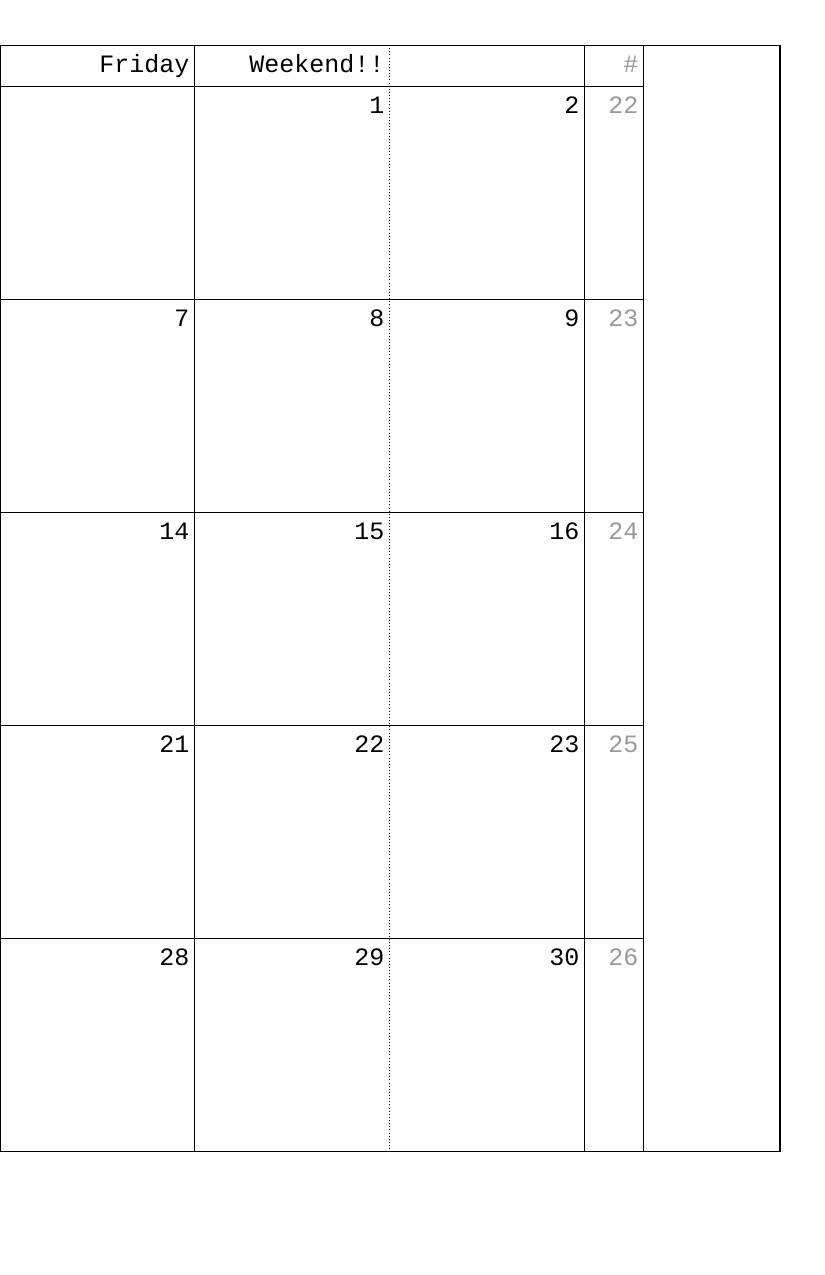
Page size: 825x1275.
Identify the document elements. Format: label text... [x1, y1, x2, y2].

table_cell 30 [390, 939, 584, 1151]
table_cell 22 [195, 726, 390, 938]
table_cell 22 [585, 87, 643, 299]
table_header # [585, 46, 643, 86]
table_header [390, 46, 584, 86]
table_cell 7 [1, 300, 194, 512]
table_header [644, 46, 779, 1151]
table_cell 29 [195, 939, 390, 1151]
table_cell 15 [195, 513, 390, 725]
table_cell 28 [1, 939, 194, 1151]
table_cell 23 [390, 726, 584, 938]
table_cell 23 [585, 300, 643, 512]
table_cell 24 [585, 513, 643, 725]
table_cell 26 [585, 939, 643, 1151]
table_cell 21 [1, 726, 194, 938]
table_cell 1 [195, 87, 390, 299]
table_cell 8 [195, 300, 390, 512]
table_header Weekend!! [195, 46, 390, 86]
table_cell 14 [1, 513, 194, 725]
table_header Friday [1, 46, 194, 86]
table_cell 9 [390, 300, 584, 512]
table_cell [1, 87, 194, 299]
table_cell 16 [390, 513, 584, 725]
table_cell 25 [585, 726, 643, 938]
table_cell 2 [390, 87, 584, 299]
